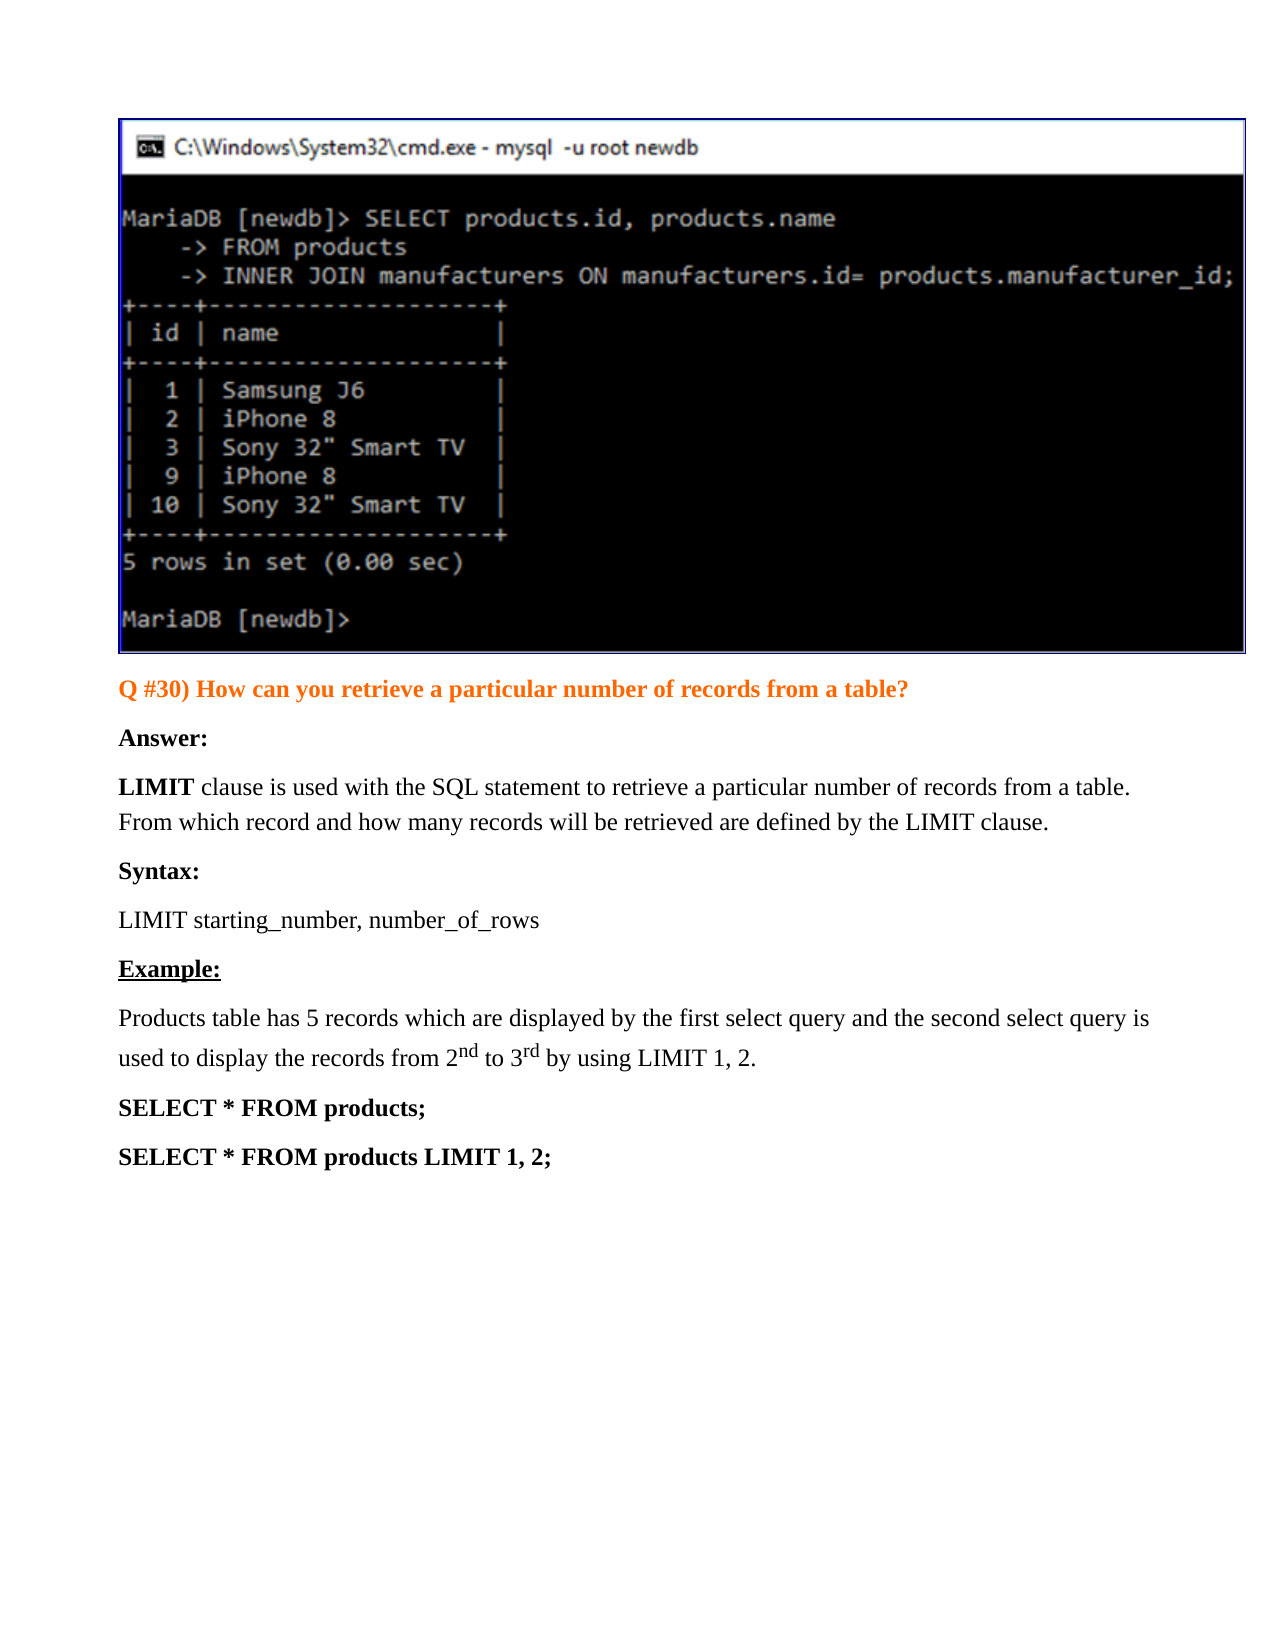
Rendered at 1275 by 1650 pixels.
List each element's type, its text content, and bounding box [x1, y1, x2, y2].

picture [120, 120, 1245, 653]
text SELECT * FROM products; [118, 1093, 1157, 1122]
text LIMIT starting_number, number_of_rows [118, 905, 1157, 934]
text Products table has 5 records which are displayed by the first select query and the second select query is used to display the records from 2nd to 3rd by using LIMIT 1, 2. [118, 1003, 1157, 1072]
text SELECT * FROM products LIMIT 1, 2; [118, 1142, 1157, 1171]
text Q #30) How can you retrieve a particular number of records from a table? [118, 674, 1157, 703]
text Syntax: [118, 856, 1157, 885]
text Answer: [118, 723, 1157, 752]
text LIMIT clause is used with the SQL statement to retrieve a particular number of records from a table. From which record and how many records will be retrieved are defined by the LIMIT clause. [118, 772, 1157, 836]
text Example: [118, 954, 1157, 983]
